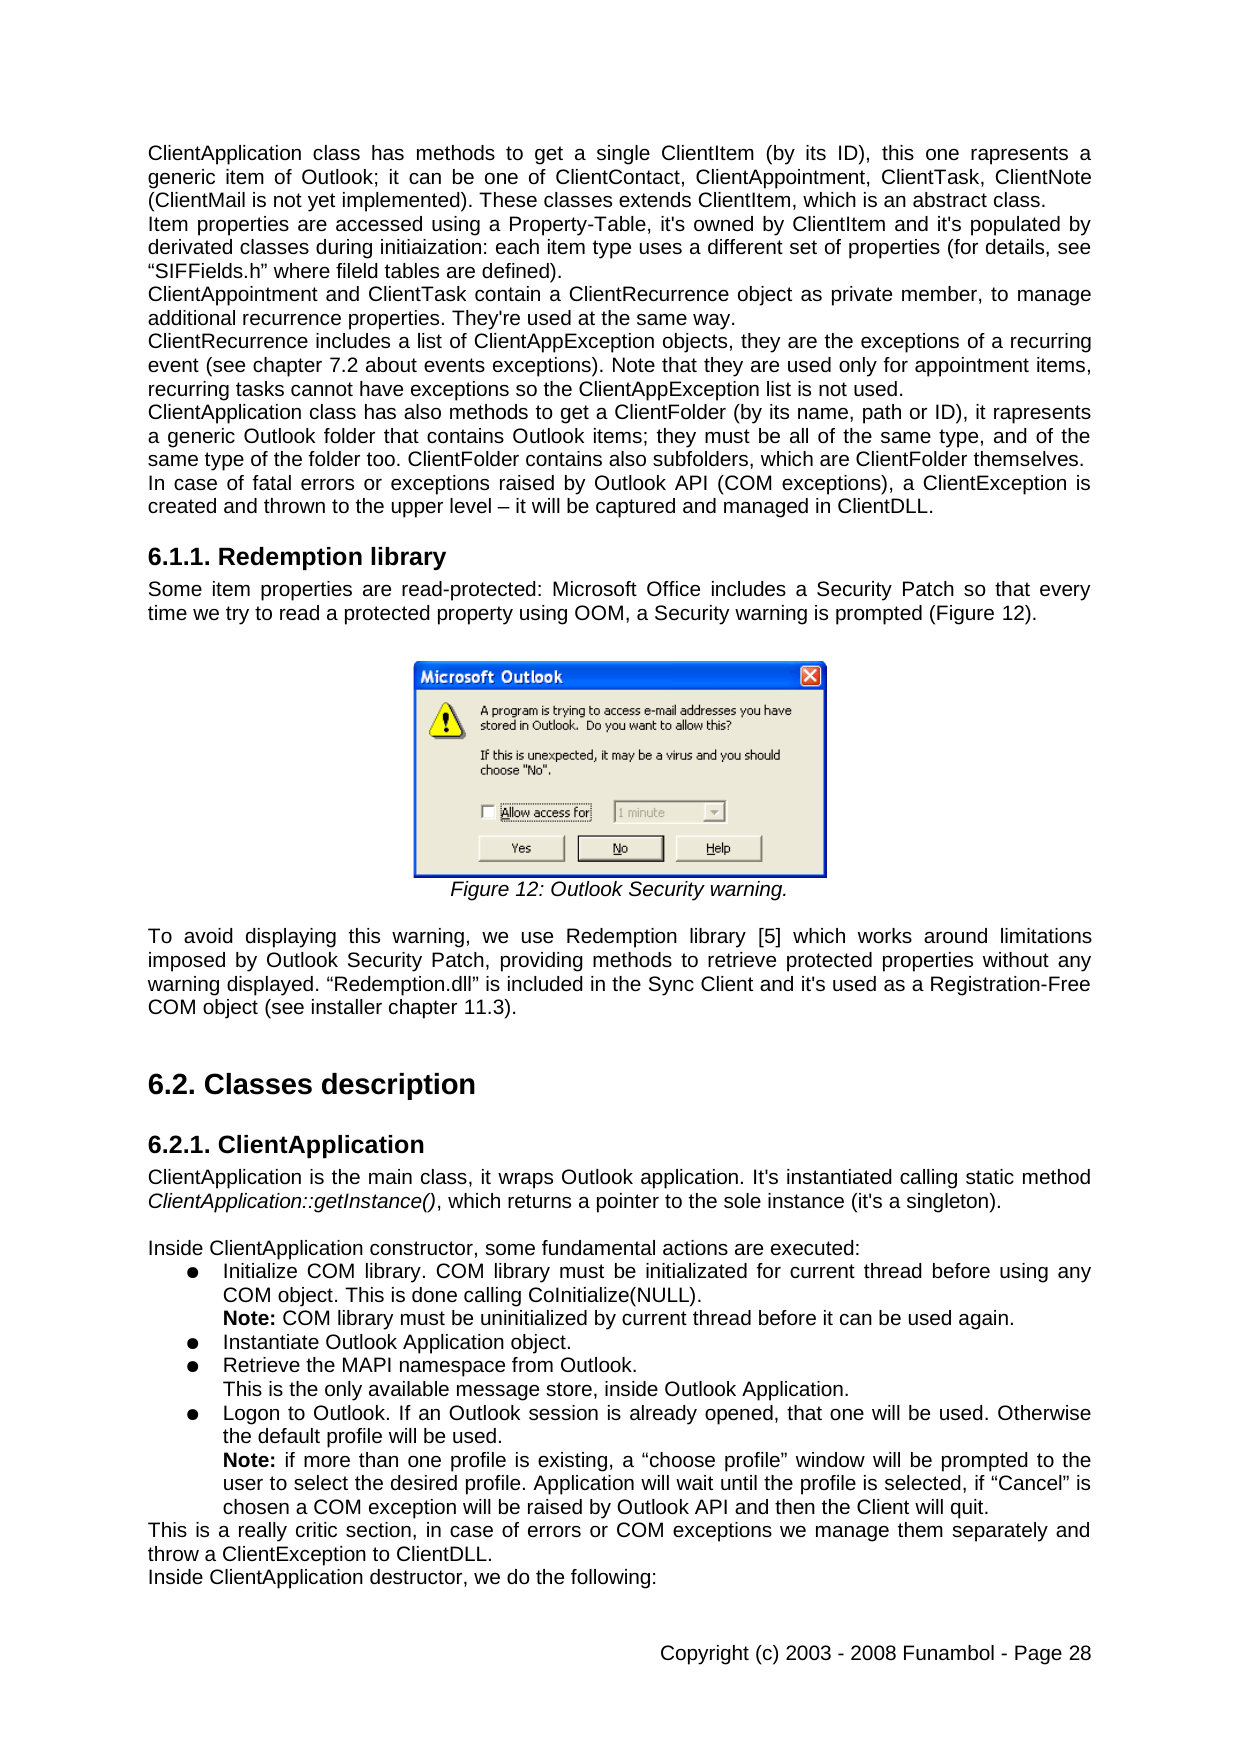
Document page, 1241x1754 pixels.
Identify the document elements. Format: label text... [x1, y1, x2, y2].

text ClientAppointment and ClientTask contain a ClientRecurrence object as private member, to manage additional recurrence properties. They're used at the same way. [148, 283, 1093, 330]
text ClientRecurrence includes a list of ClientAppException objects, they are the exceptions of a recurring event (see chapter 7.2 about events exceptions). Note that they are used only for appointment items, recurring tasks cannot have exceptions so the ClientAppException list is not used. [148, 330, 1093, 401]
text Some item properties are read-protected: Microsoft Office includes a Security Patch so that every time we try to read a protected property using OOM, a Security warning is prompted (Figure 12). [148, 578, 1093, 625]
list Logon to Outlook. If an Outlook session is already opened, that one will be used. Otherwise the default profile will be used. Note: if more than one profile is existing, a “choose profile” window will be prompted to the user to select the desired profile. Application will wait until the profile is selected, if “Cancel” is chosen a COM exception will be raised by Outlook API and then the Client will quit. [185, 1401, 1093, 1519]
text Figure 12: Outlook Security warning. [413, 878, 827, 901]
list Initialize COM library. COM library must be initializated for current thread before using any COM object. This is done calling CoInitialize(NULL). Note: COM library must be uninitialized by current thread before it can be used again. [185, 1260, 1093, 1330]
text Inside ClientApplication destructor, we do the following: [148, 1566, 1093, 1589]
subtitle Classes description [148, 1068, 1093, 1100]
text This is a really critic section, in case of errors or COM exceptions we manage them separately and throw a ClientException to ClientDLL. [148, 1519, 1093, 1566]
text In case of fatal errors or exceptions raised by Outlook API (COM exceptions), a ClientException is created and thrown to the upper level – it will be captured and managed in ClientDLL. [148, 471, 1093, 518]
text To avoid displaying this warning, we use Redemption library [5] which works around limitations imposed by Outlook Security Patch, providing methods to retrieve protected properties without any warning displayed. “Redemption.dll” is included in the Sync Client and it's used as a Registration-Free COM object (see installer chapter 11.3). [148, 625, 1093, 1019]
text ClientApplication is the main class, it wraps Outlook application. It's instantiated calling static method ClientApplication::getInstance(), which returns a pointer to the sole instance (it's a singleton). [148, 1166, 1093, 1213]
list Retrieve the MAPI namespace from Outlook. This is the only available message store, inside Outlook Application. [185, 1354, 1093, 1401]
text ClientApplication class has also methods to get a ClientFolder (by its name, path or ID), it rapresents a generic Outlook folder that contains Outlook items; they must be all of the same type, and of the same type of the folder too. ClientFolder contains also subfolders, which are ClientFolder themselves. [148, 401, 1093, 471]
subtitle Redemption library [148, 543, 1093, 571]
subtitle ClientApplication [148, 1131, 1093, 1159]
list Instantiate Outlook Application object. [185, 1330, 1093, 1354]
text Item properties are accessed using a Property-Table, it's owned by ClientItem and it's populated by derivated classes during initiaization: each item type uses a different set of properties (for details, see “SIFFields.h” where fileld tables are defined). [148, 212, 1093, 283]
text ClientApplication class has methods to get a single ClientItem (by its ID), this one rapresents a generic item of Outlook; it can be one of ClientContact, ClientAppointment, ClientTask, ClientNote (ClientMail is not yet implemented). These classes extends ClientItem, which is an abstract class. [148, 142, 1093, 212]
picture [413, 661, 827, 878]
text Inside ClientApplication constructor, some fundamental actions are executed: [148, 1236, 1093, 1260]
